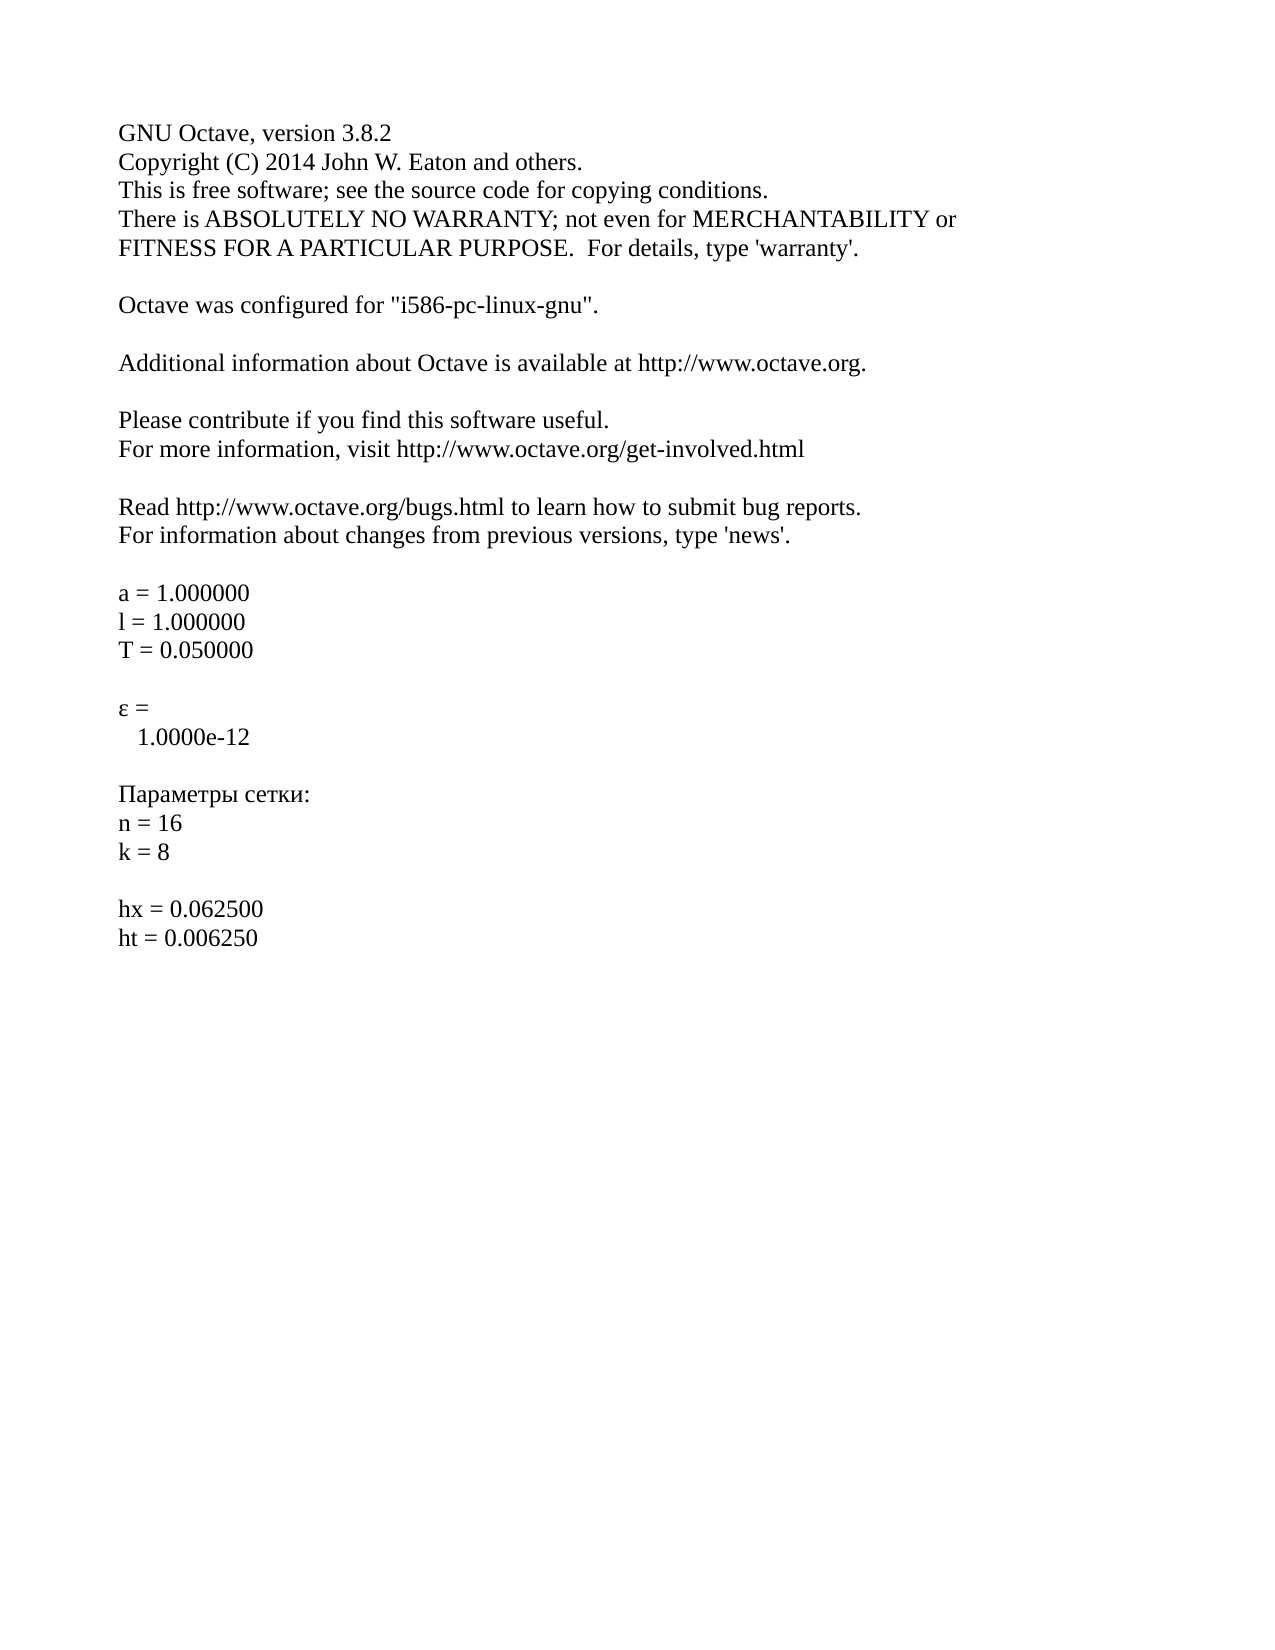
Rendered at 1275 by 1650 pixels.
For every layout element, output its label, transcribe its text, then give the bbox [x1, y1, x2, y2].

text n = 16 [118, 808, 1157, 837]
text Please contribute if you find this software useful. [118, 406, 1157, 434]
text ht = 0.006250 [118, 923, 1157, 952]
text a = 1.000000 [118, 578, 1157, 607]
text FITNESS FOR A PARTICULAR PURPOSE. For details, type 'warranty'. [118, 233, 1157, 262]
text For more information, visit http://www.octave.org/get-involved.html [118, 434, 1157, 463]
text 1.0000e-12 [118, 722, 1157, 751]
text Параметры сетки: [118, 779, 1157, 808]
text l = 1.000000 [118, 607, 1157, 636]
text This is free software; see the source code for copying conditions. [118, 176, 1157, 204]
text Octave was configured for "i586-pc-linux-gnu". [118, 291, 1157, 319]
text There is ABSOLUTELY NO WARRANTY; not even for MERCHANTABILITY or [118, 204, 1157, 233]
text GNU Octave, version 3.8.2 [118, 118, 1157, 147]
text Copyright (C) 2014 John W. Eaton and others. [118, 147, 1157, 176]
text Additional information about Octave is available at http://www.octave.org. [118, 348, 1157, 377]
text Read http://www.octave.org/bugs.html to learn how to submit bug reports. [118, 492, 1157, 521]
text For information about changes from previous versions, type 'news'. [118, 521, 1157, 549]
text T = 0.050000 [118, 636, 1157, 664]
text hx = 0.062500 [118, 894, 1157, 923]
text ε = [118, 693, 1157, 722]
text k = 8 [118, 837, 1157, 866]
